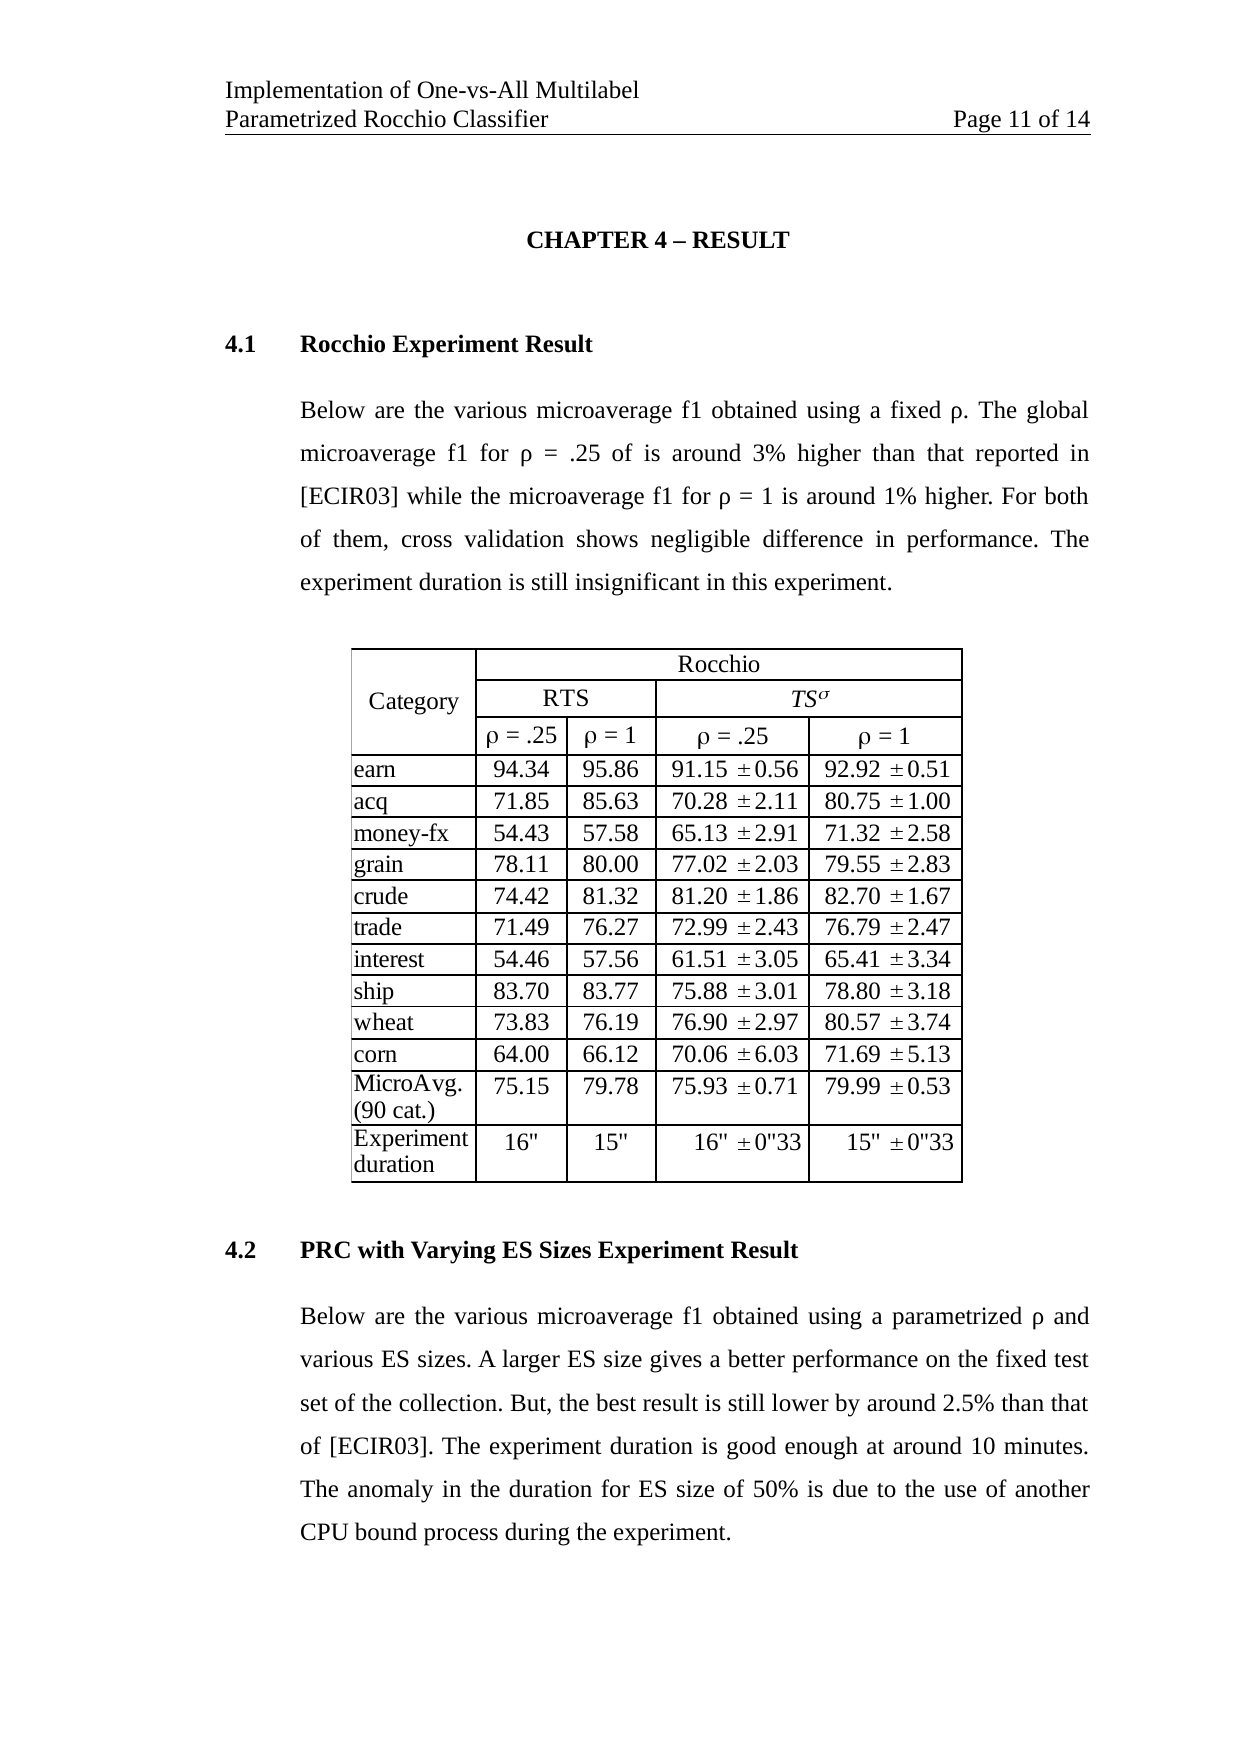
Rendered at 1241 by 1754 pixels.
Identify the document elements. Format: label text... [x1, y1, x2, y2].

text Below are the various microaverage f1 obtained using a parametrized ρ and various ES sizes. A larger ES size gives a better performance on the fixed test set of the collection. But, the best result is still lower by around 2.5% than that of [ECIR03]. The experiment duration is good enough at around 10 minutes. The anomaly in the duration for ES size of 50% is due to the use of another CPU bound process during the experiment. [300, 1301, 1091, 1546]
subtitle Rocchio Experiment Result [225, 329, 1091, 357]
text Below are the various microaverage f1 obtained using a fixed ρ. The global microaverage f1 for ρ = .25 of is around 3% higher than that reported in [ECIR03] while the microaverage f1 for ρ = 1 is around 1% higher. For both of them, cross validation shows negligible difference in performance. The experiment duration is still insignificant in this experiment. [300, 395, 1091, 596]
subtitle PRC with Varying ES Sizes Experiment Result [225, 1235, 1091, 1264]
subtitle RESULT [225, 225, 1091, 254]
